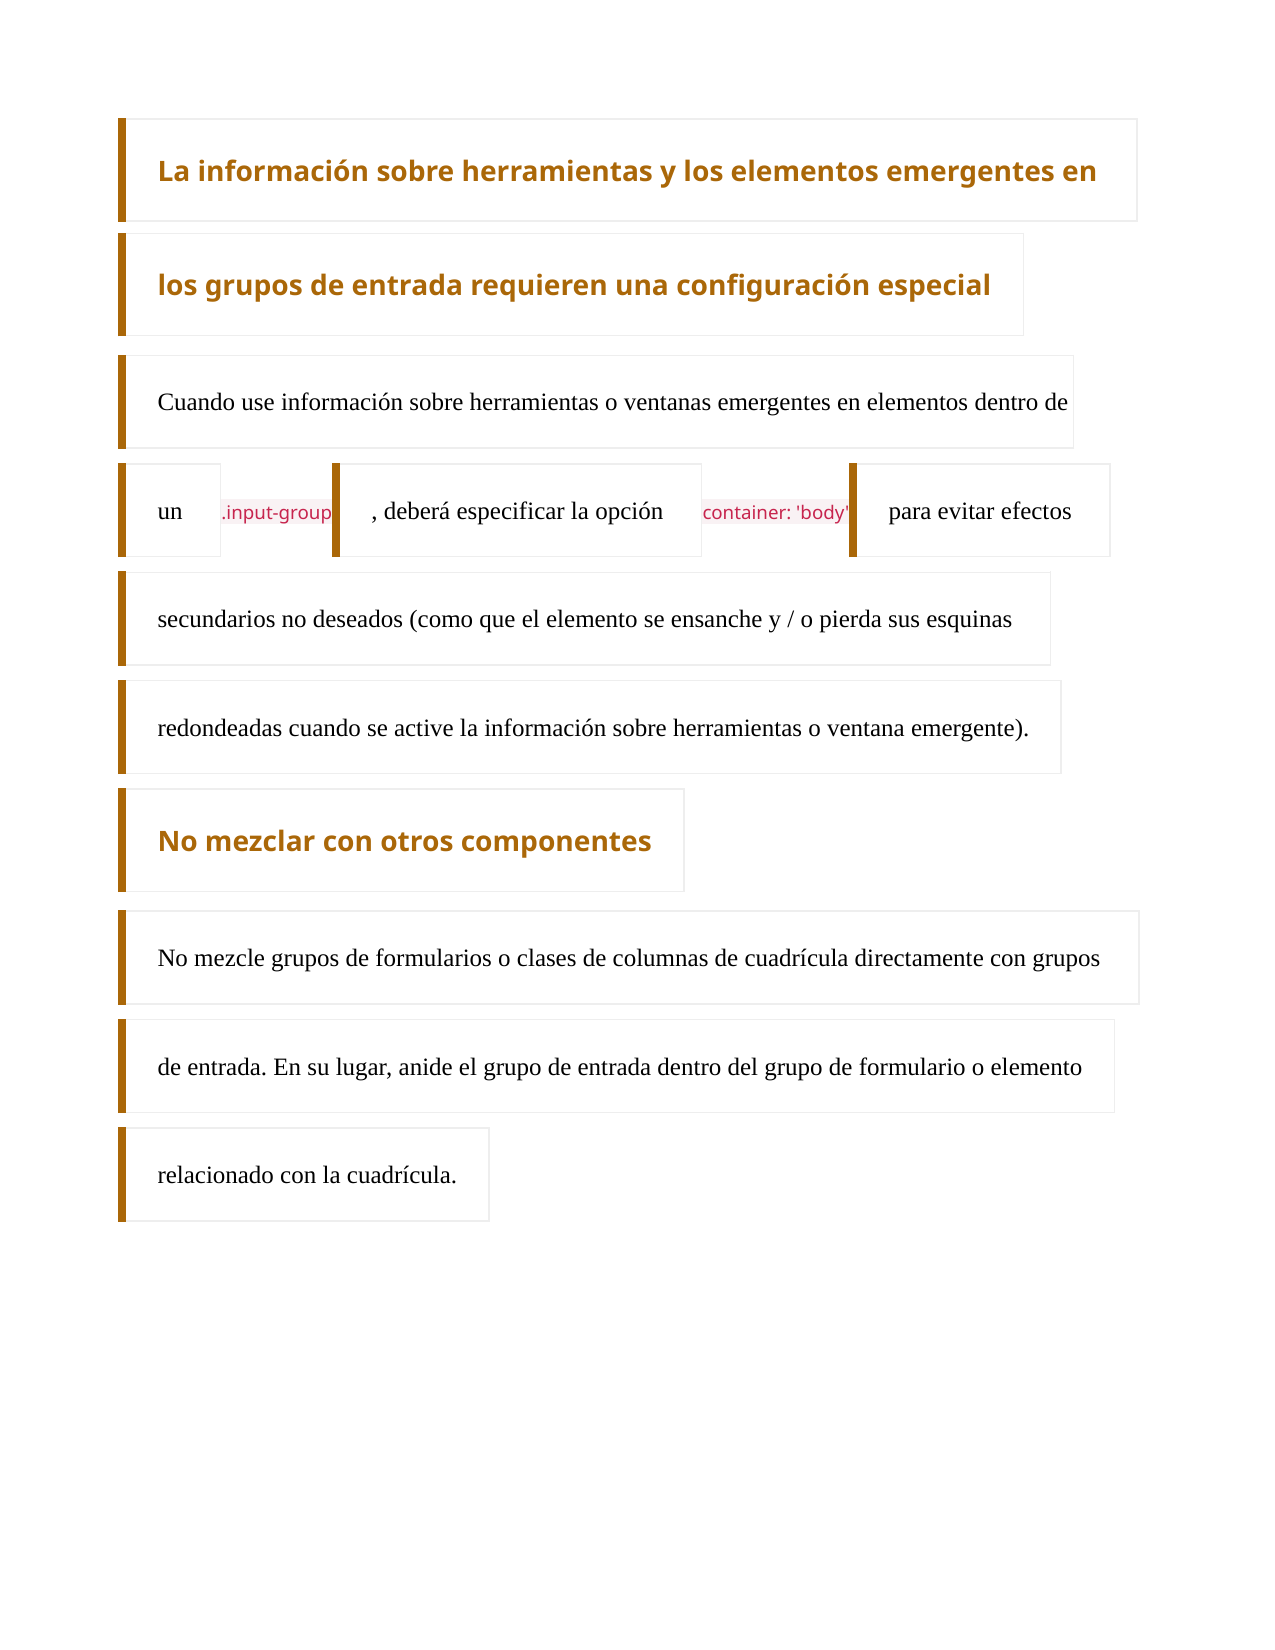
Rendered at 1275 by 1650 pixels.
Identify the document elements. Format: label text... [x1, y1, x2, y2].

subtitle [685, 788, 1157, 892]
subtitle No mezclar con otros componentes [126, 790, 683, 891]
text No mezcle grupos de formularios o clases de columnas de cuadrícula directamente con grupos de entrada. En su lugar, anide el grupo de entrada dentro del grupo de formulario o elemento relacionado con la cuadrícula. [118, 910, 1157, 1222]
subtitle La información sobre herramientas y los elementos emergentes en los grupos de entrada requieren una configuración especial [118, 118, 1157, 336]
text Cuando use información sobre herramientas o ventanas emergentes en elementos dentro de un .input-group, deberá especificar la opción container: 'body'para evitar efectos secundarios no deseados (como que el elemento se ensanche y / o pierda sus esquinas redondeadas cuando se active la información sobre herramientas o ventana emergente). [118, 354, 1157, 774]
